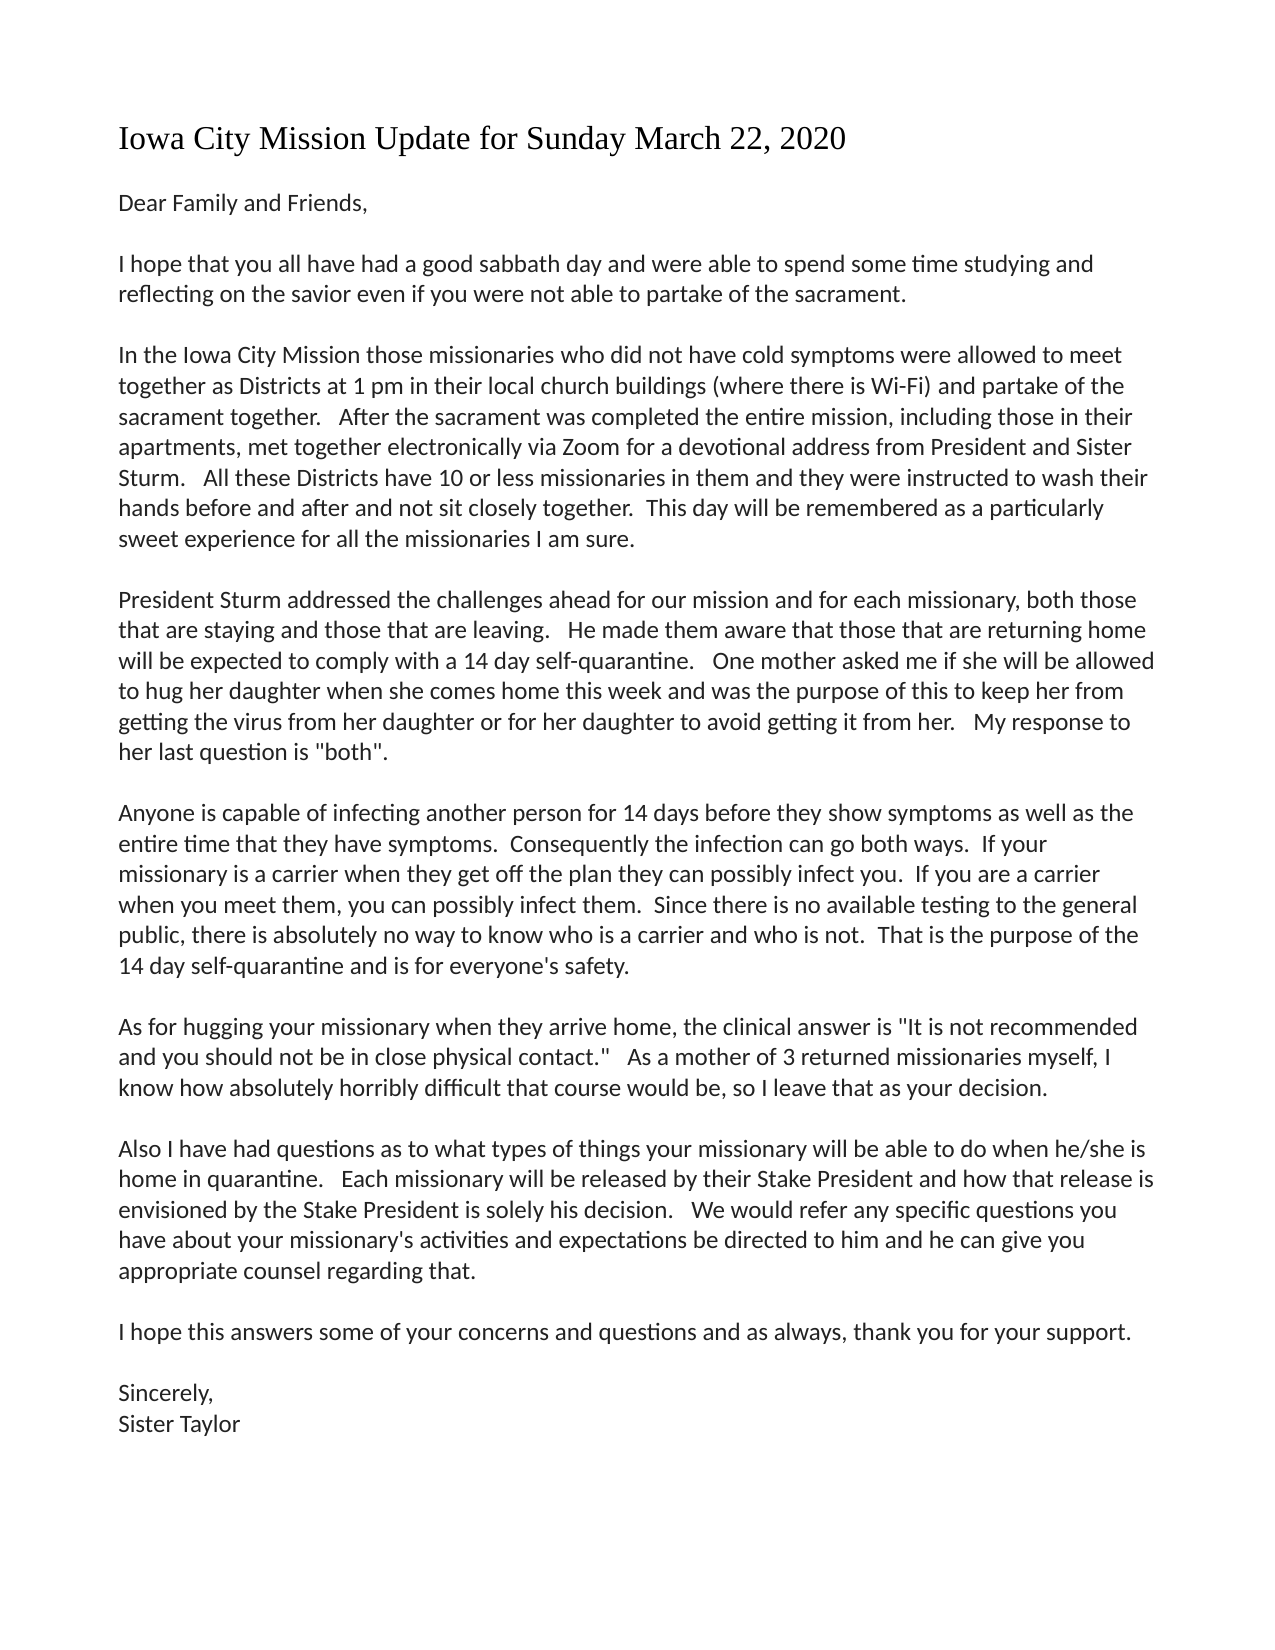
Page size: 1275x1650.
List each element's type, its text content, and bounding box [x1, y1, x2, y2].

text In the Iowa City Mission those missionaries who did not have cold symptoms were allowed to meet together as Districts at 1 pm in their local church buildings (where there is Wi-Fi) and partake of the sacrament together. After the sacrament was completed the entire mission, including those in their apartments, met together electronically via Zoom for a devotional address from President and Sister Sturm. All these Districts have 10 or less missionaries in them and they were instructed to wash their hands before and after and not sit closely together. This day will be remembered as a particularly sweet experience for all the missionaries I am sure. [118, 339, 1157, 553]
text Sister Taylor [118, 1408, 1157, 1438]
text I hope this answers some of your concerns and questions and as always, thank you for your support. [118, 1316, 1157, 1347]
text Sincerely, [118, 1377, 1157, 1408]
text Iowa City Mission Update for Sunday March 22, 2020 [118, 118, 1157, 156]
text Also I have had questions as to what types of things your missionary will be able to do when he/she is home in quarantine. Each missionary will be released by their Stake President and how that release is envisioned by the Stake President is solely his decision. We would refer any specific questions you have about your missionary's activities and expectations be directed to him and he can give you appropriate counsel regarding that. [118, 1133, 1157, 1286]
text Dear Family and Friends, [118, 187, 1157, 217]
text President Sturm addressed the challenges ahead for our mission and for each missionary, both those that are staying and those that are leaving. He made them aware that those that are returning home will be expected to comply with a 14 day self-quarantine. One mother asked me if she will be allowed to hug her daughter when she comes home this week and was the purpose of this to keep her from getting the virus from her daughter or for her daughter to avoid getting it from her. My response to her last question is "both". [118, 584, 1157, 767]
text As for hugging your missionary when they arrive home, the clinical answer is "It is not recommended and you should not be in close physical contact." As a mother of 3 returned missionaries myself, I know how absolutely horribly difficult that course would be, so I leave that as your decision. [118, 1011, 1157, 1103]
text Anyone is capable of infecting another person for 14 days before they show symptoms as well as the entire time that they have symptoms. Consequently the infection can go both ways. If your missionary is a carrier when they get off the plan they can possibly infect you. If you are a carrier when you meet them, you can possibly infect them. Since there is no available testing to the general public, there is absolutely no way to know who is a carrier and who is not. That is the purpose of the 14 day self-quarantine and is for everyone's safety. [118, 797, 1157, 981]
text I hope that you all have had a good sabbath day and were able to spend some time studying and reflecting on the savior even if you were not able to partake of the sacrament. [118, 248, 1157, 309]
